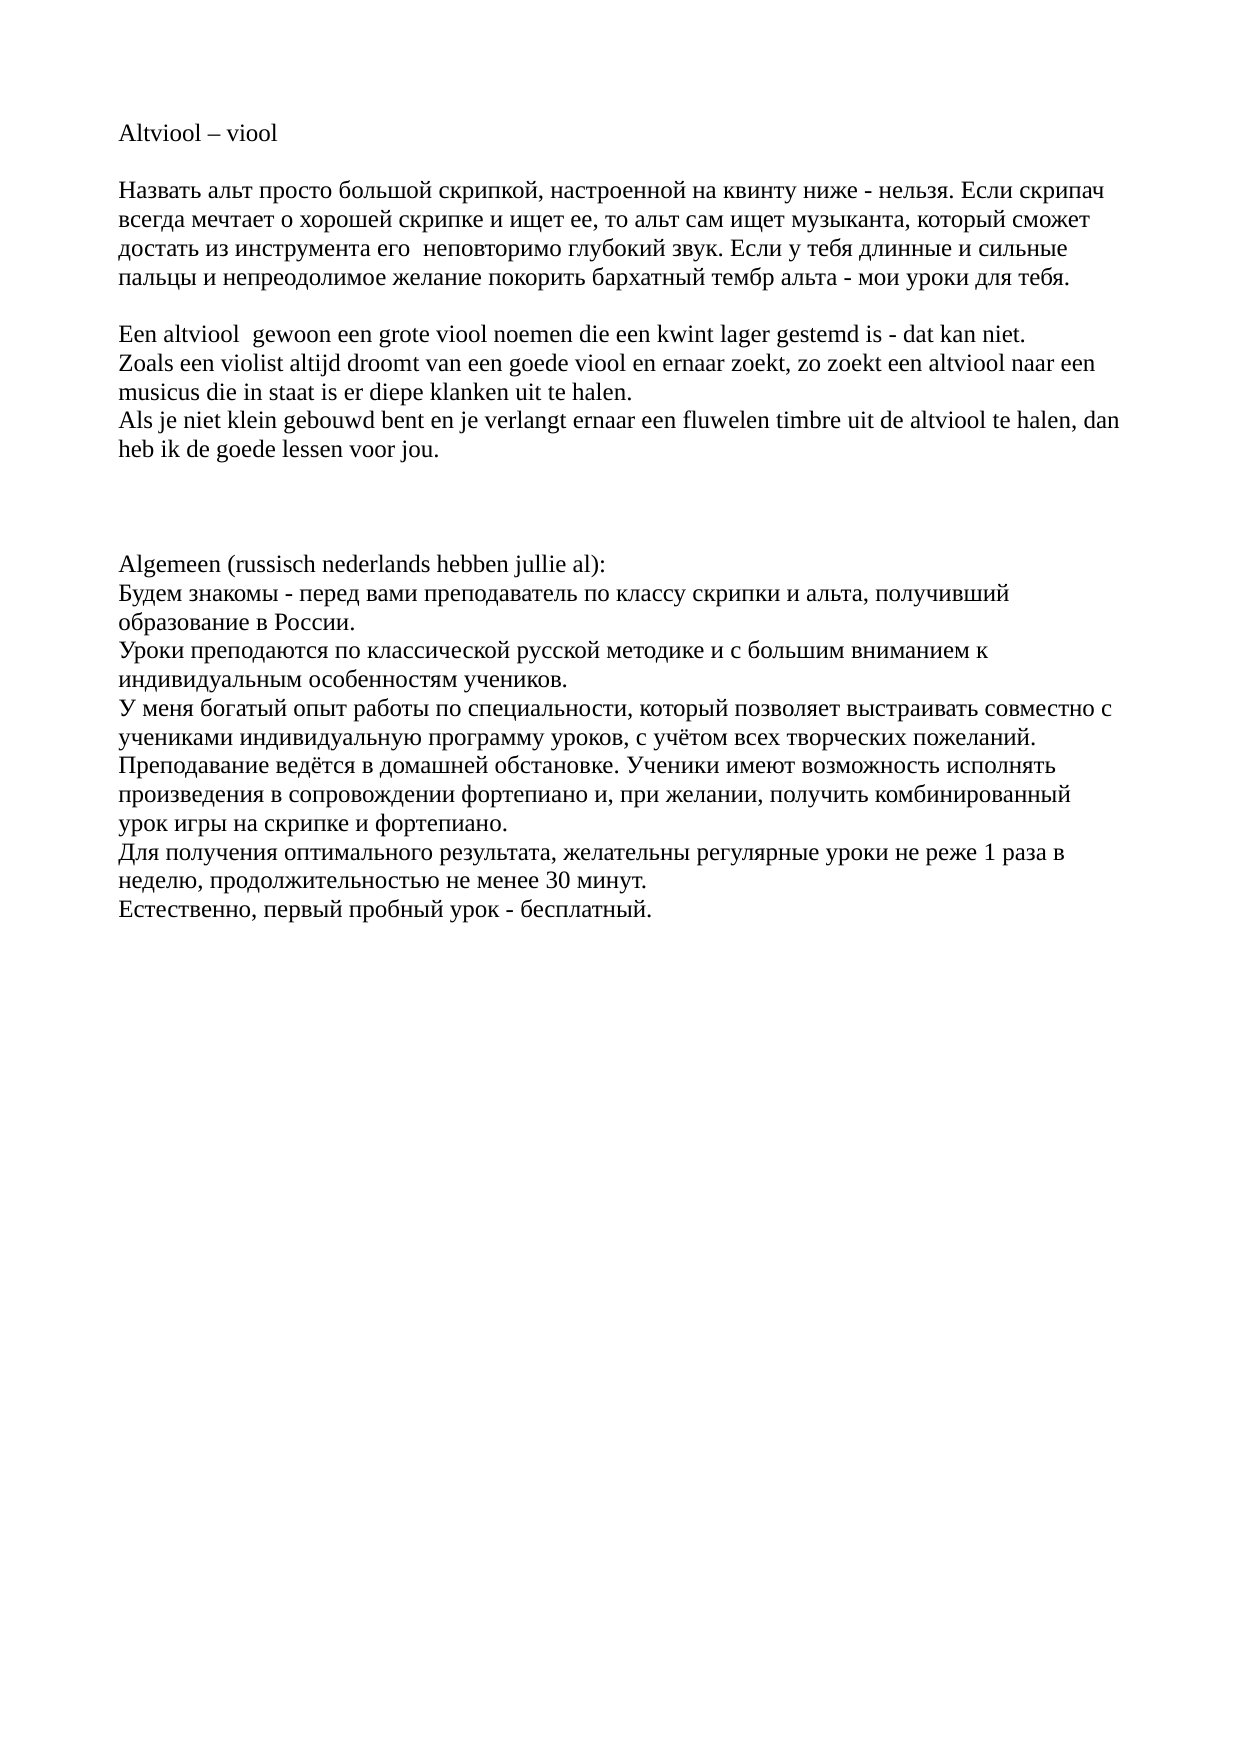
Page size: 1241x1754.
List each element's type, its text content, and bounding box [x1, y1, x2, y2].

text Для получения оптимального результата, желательны регулярные уроки не реже 1 раза в неделю, продолжительностью не менее 30 минут. [118, 837, 1122, 894]
text Zoals een violist altijd droomt van een goede viool en ernaar zoekt, zo zoekt een altviool naar een musicus die in staat is er diepe klanken uit te halen. [118, 348, 1122, 406]
text Algemeen (russisch nederlands hebben jullie al): [118, 549, 1122, 578]
text Будем знакомы - перед вами преподаватель по классу скрипки и альта, получивший образование в России. [118, 578, 1122, 636]
text Назвать альт просто большой скрипкой, настроенной на квинту ниже - нельзя. Если скрипач всегда мечтает о хорошей скрипке и ищет ее, то альт сам ищет музыканта, который сможет достать из инструмента его неповторимо глубокий звук. Если у тебя длинные и сильные пальцы и непреодолимое желание покорить бархатный тембр альта - мои уроки для тебя. [118, 176, 1122, 291]
text Een altviool gewoon een grote viool noemen die een kwint lager gestemd is - dat kan niet. [118, 319, 1122, 348]
text Преподавание ведётся в домашней обстановке. Ученики имеют возможность исполнять произведения в сопровождении фортепиано и, при желании, получить комбинированный урок игры на скрипке и фортепиано. [118, 751, 1122, 837]
text Altviool – viool [118, 118, 1122, 147]
text Уроки преподаются по классической русской методике и с большим вниманием к индивидуальным особенностям учеников. [118, 636, 1122, 693]
text Естественно, первый пробный урок - бесплатный. [118, 894, 1122, 923]
text У меня богатый опыт работы по специальности, который позволяет выстраивать совместно с учениками индивидуальную программу уроков, с учётом всех творческих пожеланий. [118, 693, 1122, 751]
text Als je niet klein gebouwd bent en je verlangt ernaar een fluwelen timbre uit de altviool te halen, dan heb ik de goede lessen voor jou. [118, 406, 1122, 463]
